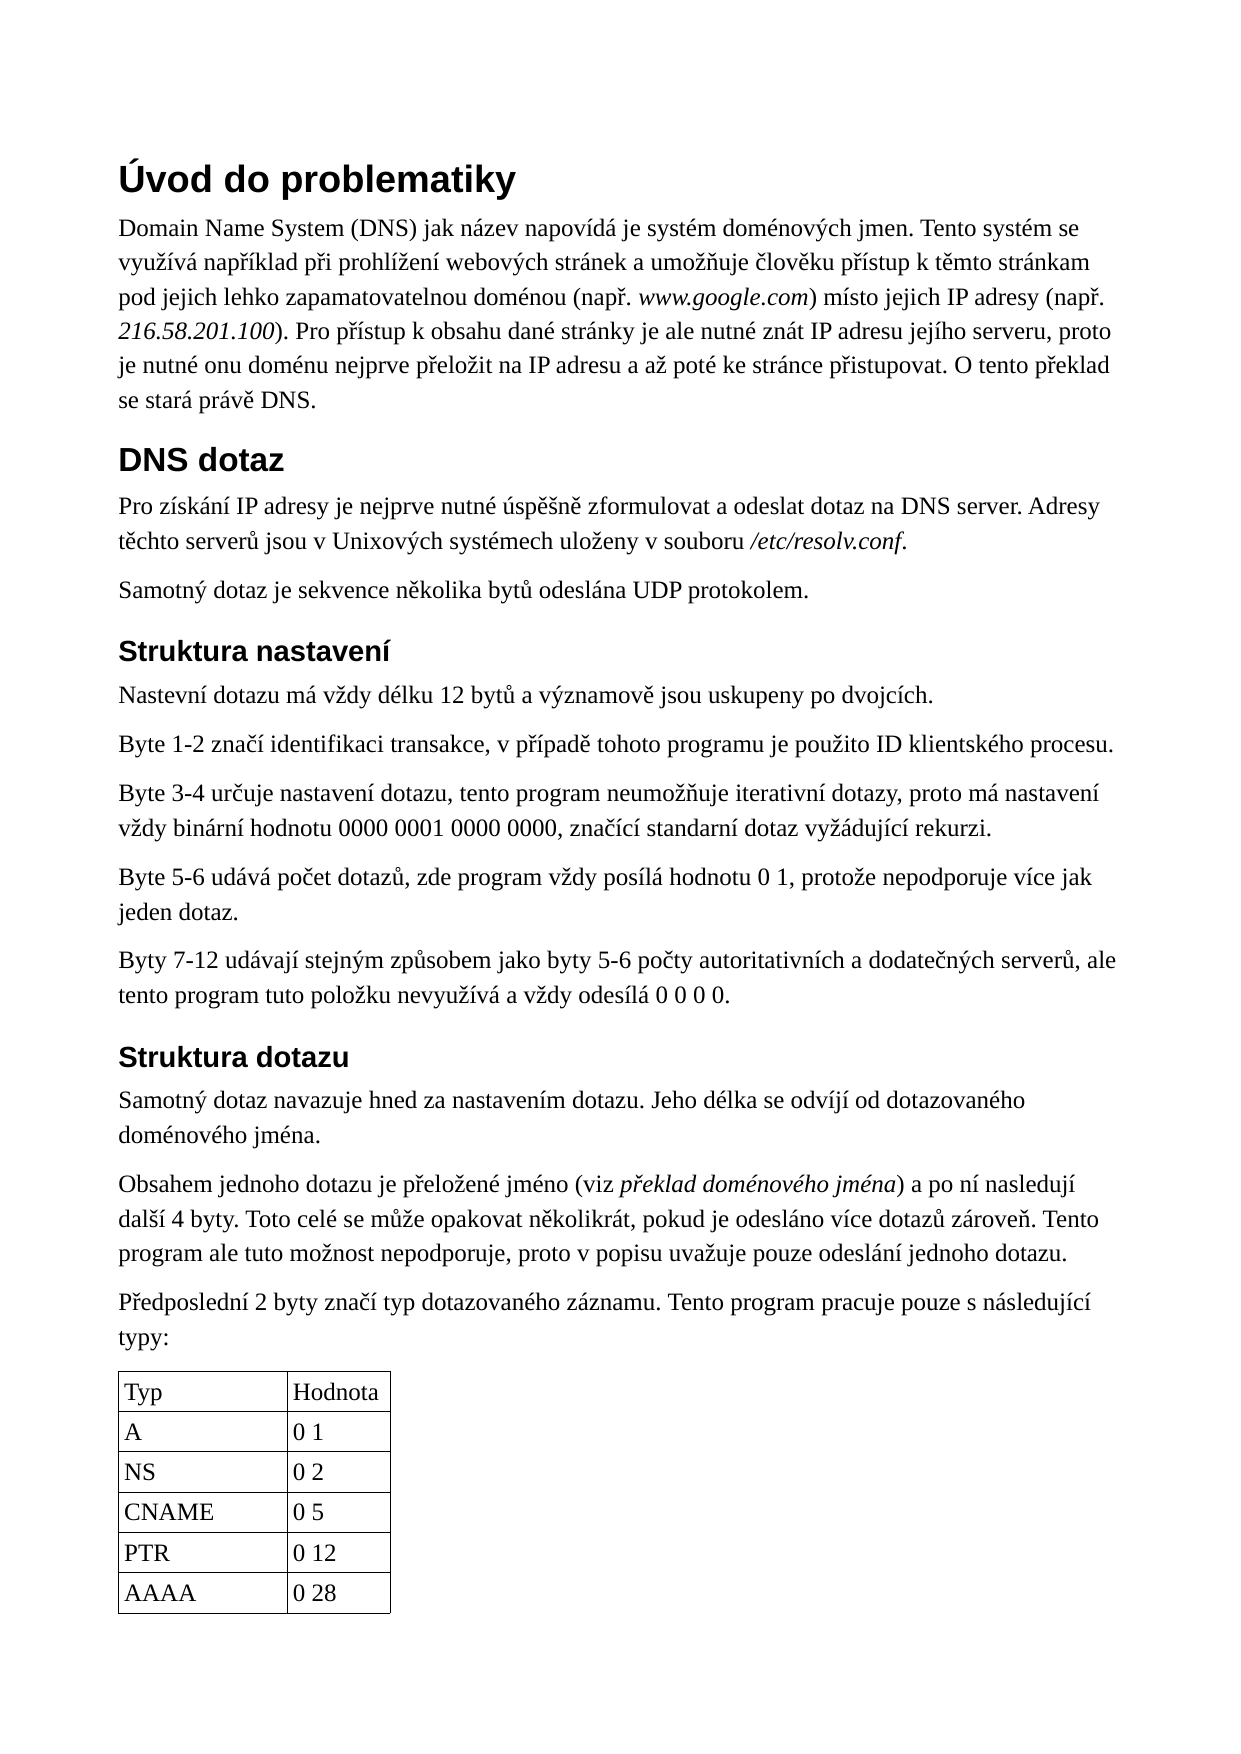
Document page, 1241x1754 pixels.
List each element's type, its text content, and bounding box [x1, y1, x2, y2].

table_cell 0 1 [288, 1412, 390, 1451]
table_cell 0 28 [288, 1573, 390, 1613]
table_header Typ [119, 1372, 287, 1411]
subtitle Struktura dotazu [118, 1039, 1122, 1073]
text Byty 7-12 udávají stejným způsobem jako byty 5-6 počty autoritativních a dodatečných serverů, ale tento program tuto položku nevyužívá a vždy odesílá 0 0 0 0. [118, 946, 1122, 1009]
table_cell 0 2 [288, 1452, 390, 1492]
table_cell PTR [119, 1533, 287, 1572]
table_cell A [119, 1412, 287, 1451]
subtitle Úvod do problematiky [118, 157, 1122, 201]
table_cell 0 5 [288, 1493, 390, 1532]
table_cell NS [119, 1452, 287, 1492]
text Byte 3-4 určuje nastavení dotazu, tento program neumožňuje iterativní dotazy, proto má nastavení vždy binární hodnotu 0000 0001 0000 0000, značící standarní dotaz vyžádující rekurzi. [118, 778, 1122, 842]
table_cell AAAA [119, 1573, 287, 1613]
text Byte 5-6 udává počet dotazů, zde program vždy posílá hodnotu 0 1, protože nepodporuje více jak jeden dotaz. [118, 862, 1122, 925]
table_cell CNAME [119, 1493, 287, 1532]
text Byte 1-2 značí identifikaci transakce, v případě tohoto programu je použito ID klientského procesu. [118, 729, 1122, 758]
text Samotný dotaz je sekvence několika bytů odeslána UDP protokolem. [118, 575, 1122, 604]
text Obsahem jednoho dotazu je přeložené jméno (viz překlad doménového jména) a po ní nasledují další 4 byty. Toto celé se může opakovat několikrát, pokud je odesláno více dotazů zároveň. Tento program ale tuto možnost nepodporuje, proto v popisu uvažuje pouze odeslání jednoho dotazu. [118, 1169, 1122, 1267]
text Nastevní dotazu má vždy délku 12 bytů a významově jsou uskupeny po dvojcích. [118, 680, 1122, 709]
subtitle Struktura nastavení [118, 634, 1122, 668]
table_header Hodnota [288, 1372, 390, 1411]
text Samotný dotaz navazuje hned za nastavením dotazu. Jeho délka se odvíjí od dotazovaného doménového jména. [118, 1086, 1122, 1149]
subtitle DNS dotaz [118, 440, 1122, 479]
table_cell 0 12 [288, 1533, 390, 1572]
text Předposlední 2 byty značí typ dotazovaného záznamu. Tento program pracuje pouze s následující typy: [118, 1287, 1122, 1350]
text Domain Name System (DNS) jak název napovídá je systém doménových jmen. Tento systém se využívá například při prohlížení webových stránek a umožňuje člověku přístup k těmto stránkam pod jejich lehko zapamatovatelnou doménou (např. www.google.com) místo jejich IP adresy (např. 216.58.201.100). Pro přístup k obsahu dané stránky je ale nutné znát IP adresu jejího serveru, proto je nutné onu doménu nejprve přeložit na IP adresu a až poté ke stránce přistupovat. O tento překlad se stará právě DNS. [118, 213, 1122, 414]
text Pro získání IP adresy je nejprve nutné úspěšně zformulovat a odeslat dotaz na DNS server. Adresy těchto serverů jsou v Unixových systémech uloženy v souboru /etc/resolv.conf. [118, 491, 1122, 554]
